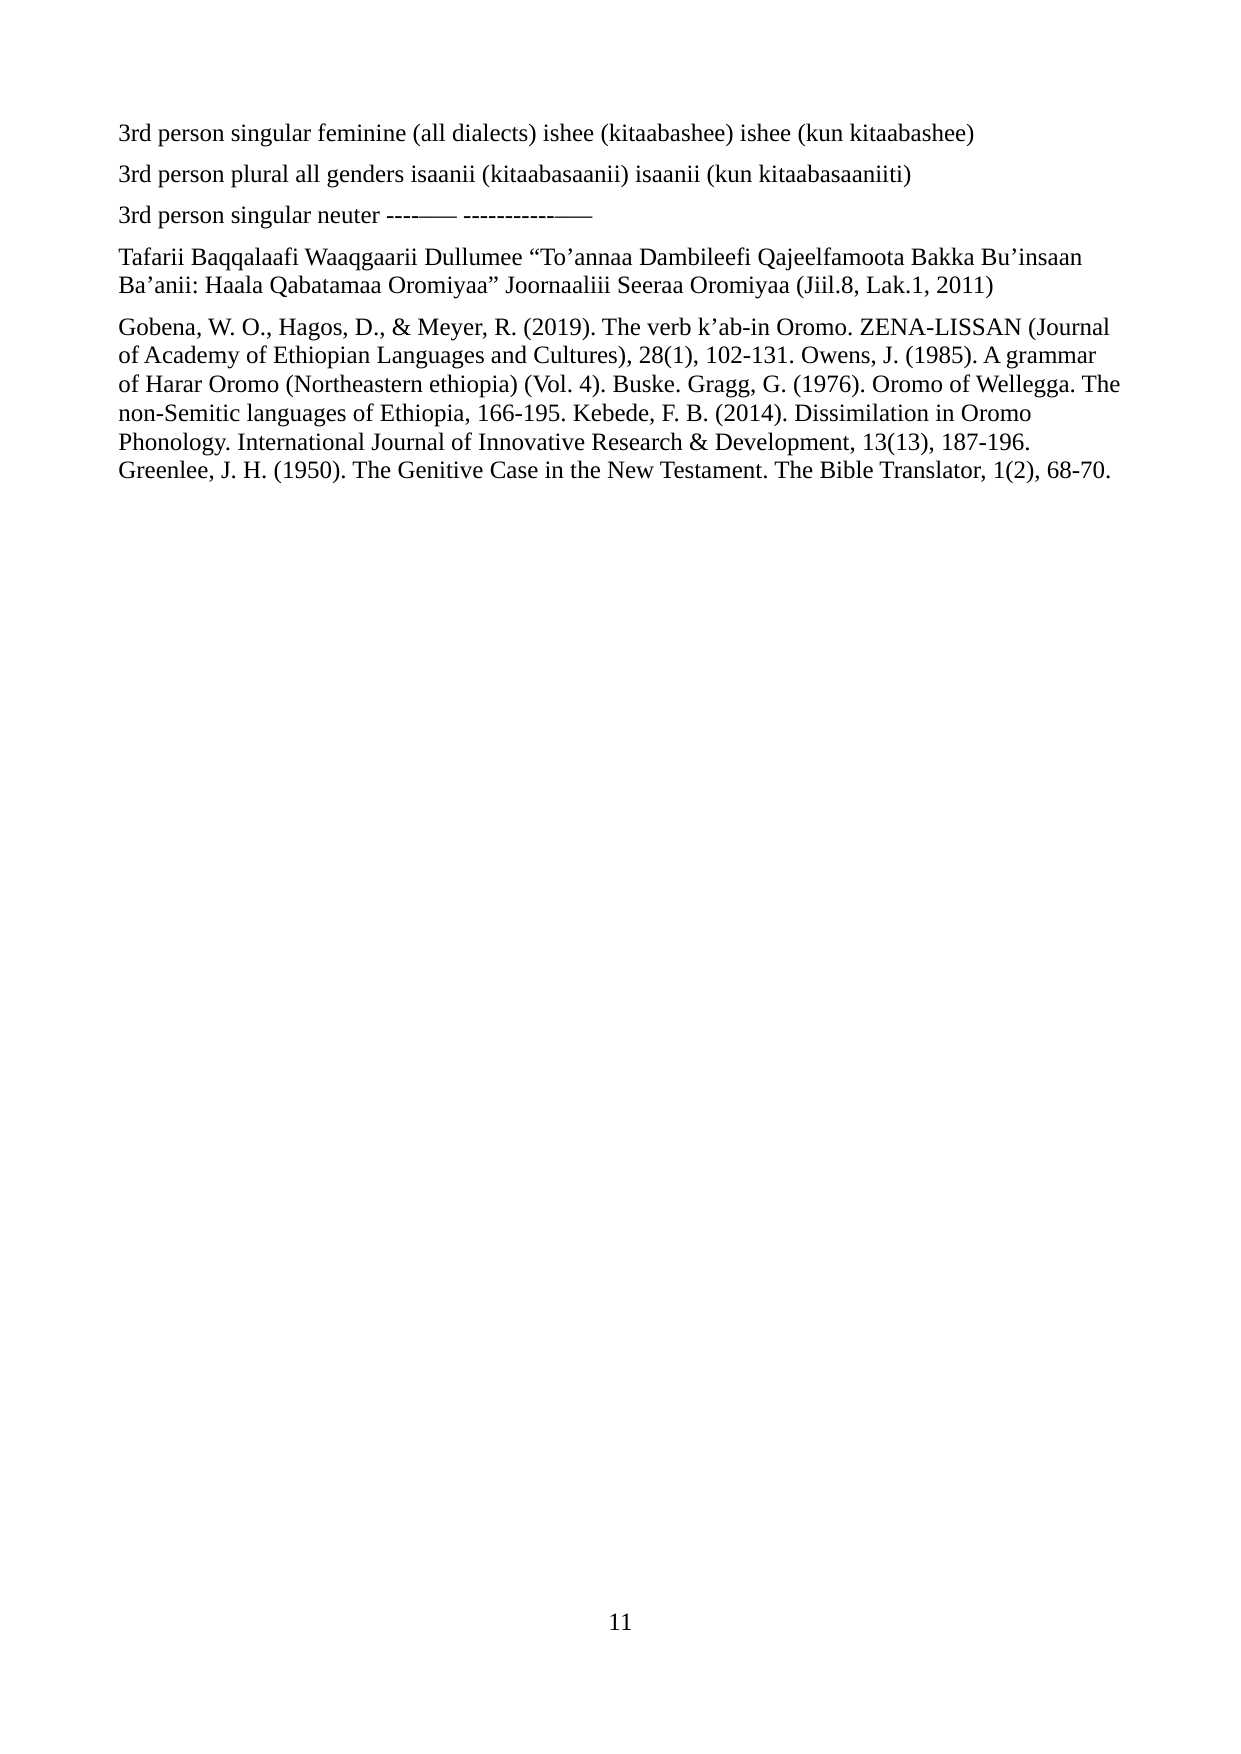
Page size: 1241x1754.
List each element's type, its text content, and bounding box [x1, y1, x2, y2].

text Tafarii Baqqalaafi Waaqgaarii Dullumee “To’annaa Dambileefi Qajeelfamoota Bakka Bu’insaan Ba’anii: Haala Qabatamaa Oromiyaa” Joornaaliii Seeraa Oromiyaa (Jiil.8, Lak.1, 2011) [118, 242, 1122, 299]
text 3rd person singular feminine (all dialects) ishee (kitaabashee) ishee (kun kitaabashee) [118, 118, 1122, 147]
text 3rd person plural all genders isaanii (kitaabasaanii) isaanii (kun kitaabasaaniiti) [118, 159, 1122, 188]
text Gobena, W. O., Hagos, D., & Meyer, R. (2019). The verb k’ab-in Oromo. ZENA-LISSAN (Journal of Academy of Ethiopian Languages and Cultures), 28(1), 102-131. Owens, J. (1985). A grammar of Harar Oromo (Northeastern ethiopia) (Vol. 4). Buske. Gragg, G. (1976). Oromo of Wellegga. The non-Semitic languages of Ethiopia, 166-195. Kebede, F. B. (2014). Dissimilation in Oromo Phonology. International Journal of Innovative Research & Development, 13(13), 187-196. Greenlee, J. H. (1950). The Genitive Case in the New Testament. The Bible Translator, 1(2), 68-70. [118, 312, 1122, 484]
text 3rd person singular neuter ----–— -----------–— [118, 201, 1122, 229]
